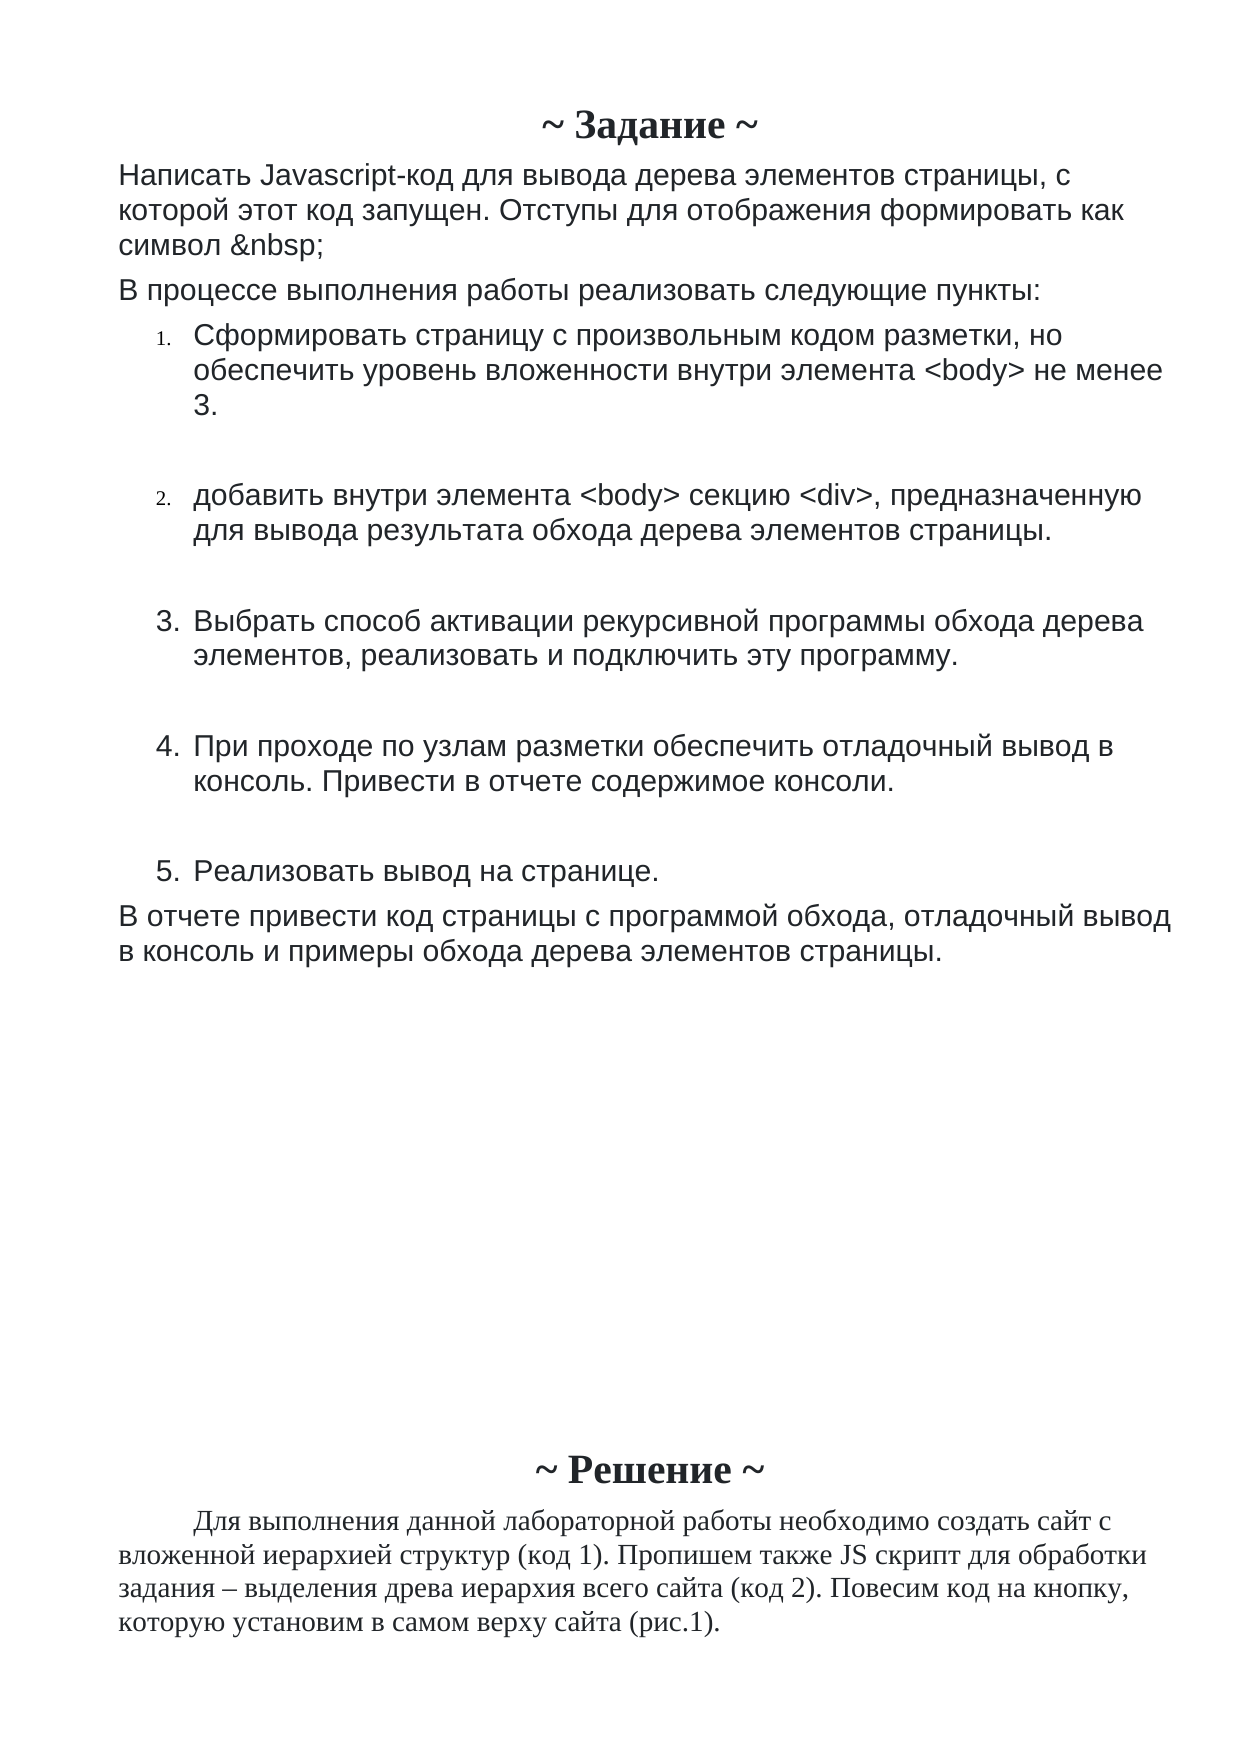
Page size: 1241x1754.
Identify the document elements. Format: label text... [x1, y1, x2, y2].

text ~ Задание ~ [118, 99, 1181, 147]
text В процессе выполнения работы реализовать следующие пункты: [118, 272, 1181, 307]
text Написать Javascript-код для вывода дерева элементов страницы, с которой этот код запущен. Отступы для отображения формировать как символ &nbsp; [118, 157, 1181, 262]
list При проходе по узлам разметки обеспечить отладочный вывод в консоль. Привести в отчете содержимое консоли. [156, 728, 1181, 797]
list добавить внутри элемента <body> секцию <div>, предназначенную для вывода результата обхода дерева элементов страницы. [156, 477, 1181, 547]
list Реализовать вывод на странице. [156, 853, 1181, 888]
text ~ Решение ~ [118, 1445, 1181, 1493]
text Для выполнения данной лабораторной работы необходимо создать сайт с вложенной иерархией структур (код 1). Пропишем также JS скрипт для обработки задания – выделения древа иерархия всего сайта (код 2). Повесим код на кнопку, которую установим в самом верху сайта (рис.1). [118, 1503, 1181, 1637]
text В отчете привести код страницы с программой обхода, отладочный вывод в консоль и примеры обхода дерева элементов страницы. [118, 898, 1181, 968]
list Выбрать способ активации рекурсивной программы обхода дерева элементов, реализовать и подключить эту программу. [156, 603, 1181, 672]
list Сформировать страницу с произвольным кодом разметки, но обеспечить уровень вложенности внутри элемента <body> не менее 3. [156, 317, 1181, 422]
